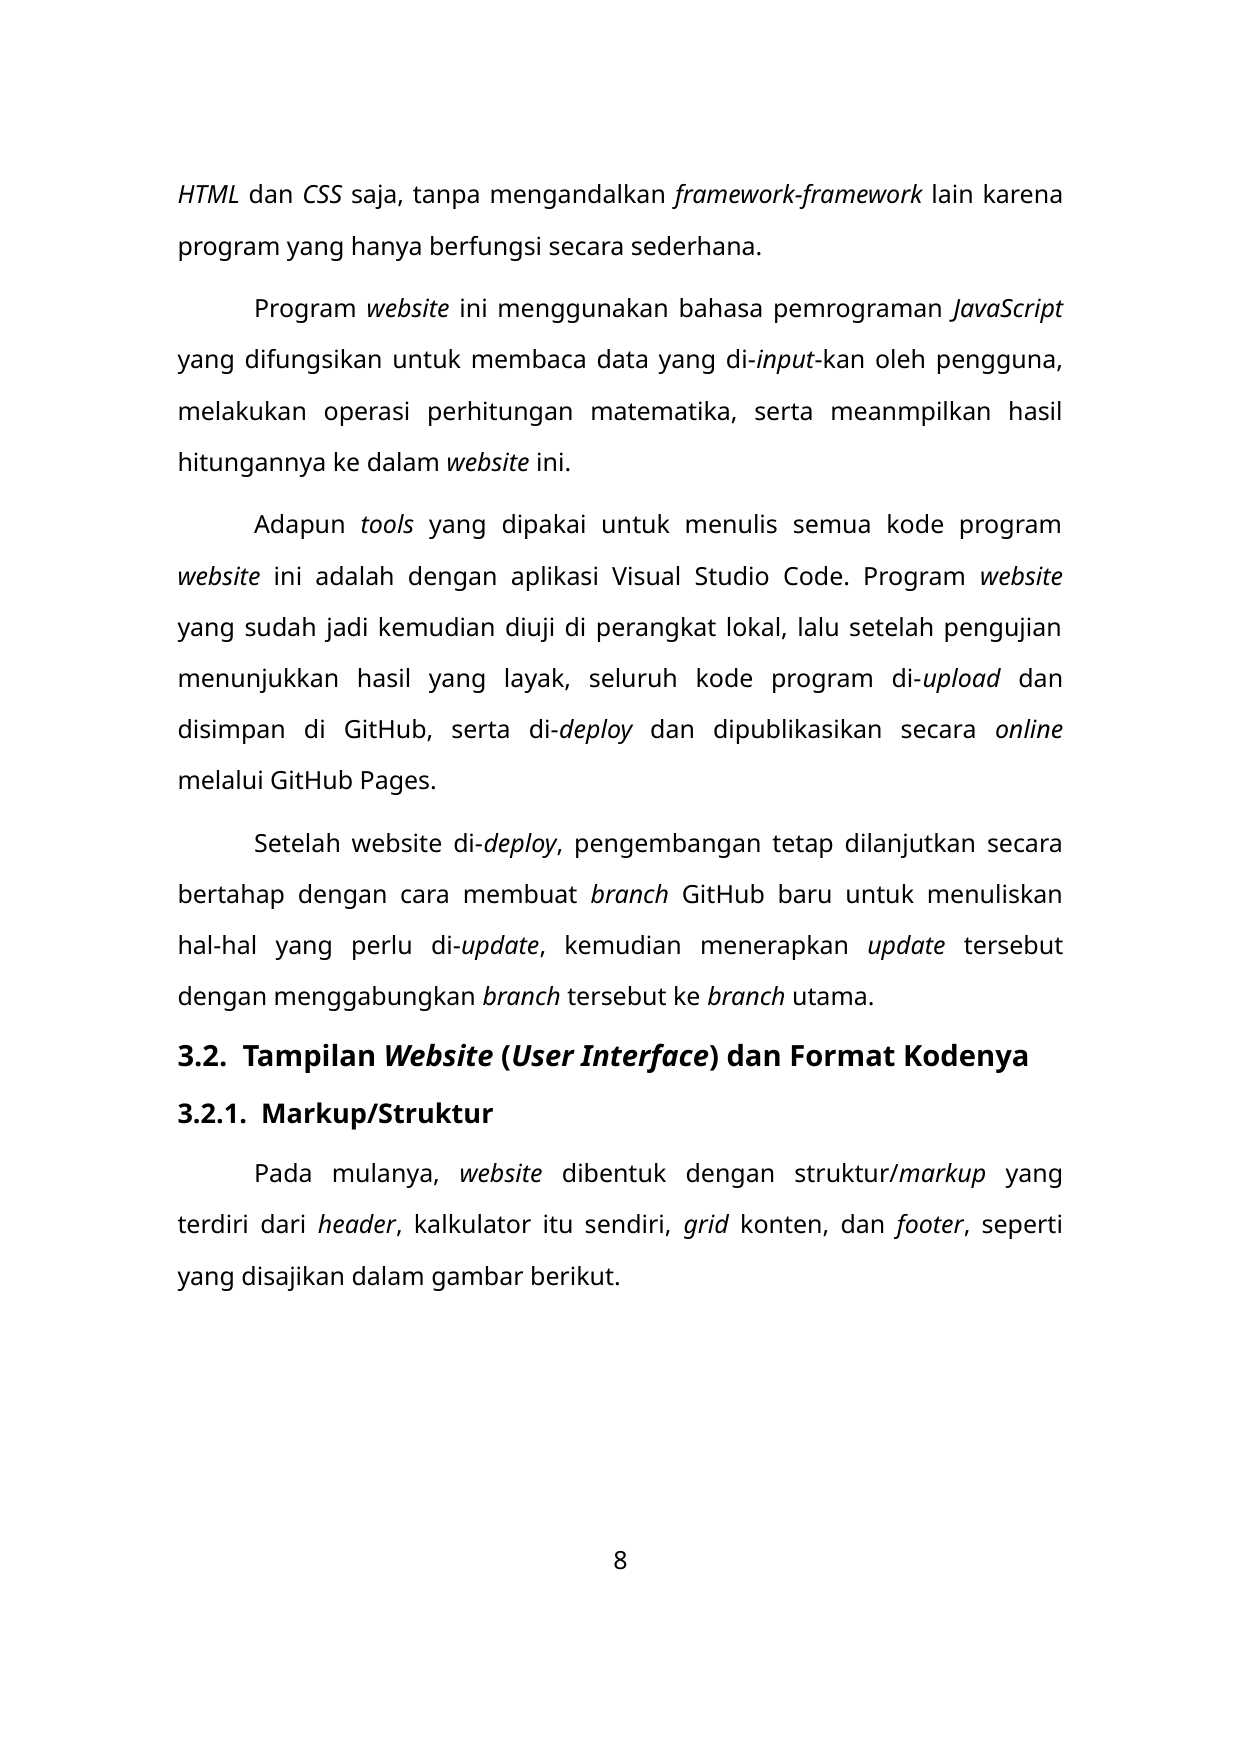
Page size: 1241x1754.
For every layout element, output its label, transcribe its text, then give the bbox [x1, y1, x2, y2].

subtitle 3.2. Tampilan Website (User Interface) dan Format Kodenya [177, 1035, 1063, 1075]
text Setelah website di-deploy, pengembangan tetap dilanjutkan secara bertahap dengan cara membuat branch GitHub baru untuk menuliskan hal-hal yang perlu di-update, kemudian menerapkan update tersebut dengan menggabungkan branch tersebut ke branch utama. [177, 825, 1063, 1012]
text Program website ini menggunakan bahasa pemrograman JavaScript yang difungsikan untuk membaca data yang di-input-kan oleh pengguna, melakukan operasi perhitungan matematika, serta meanmpilkan hasil hitungannya ke dalam website ini. [177, 291, 1063, 478]
subtitle 3.2.1. Markup/Struktur [177, 1095, 1063, 1132]
text Adapun tools yang dipakai untuk menulis semua kode program website ini adalah dengan aplikasi Visual Studio Code. Program website yang sudah jadi kemudian diuji di perangkat lokal, lalu setelah pengujian menunjukkan hasil yang layak, seluruh kode program di-upload dan disimpan di GitHub, serta di-deploy dan dipublikasikan secara online melalui GitHub Pages. [177, 507, 1063, 796]
text HTML dan CSS saja, tanpa mengandalkan framework-framework lain karena program yang hanya berfungsi secara sederhana. [177, 177, 1063, 262]
text Pada mulanya, website dibentuk dengan struktur/markup yang terdiri dari header, kalkulator itu sendiri, grid konten, dan footer, seperti yang disajikan dalam gambar berikut. [177, 1156, 1063, 1292]
